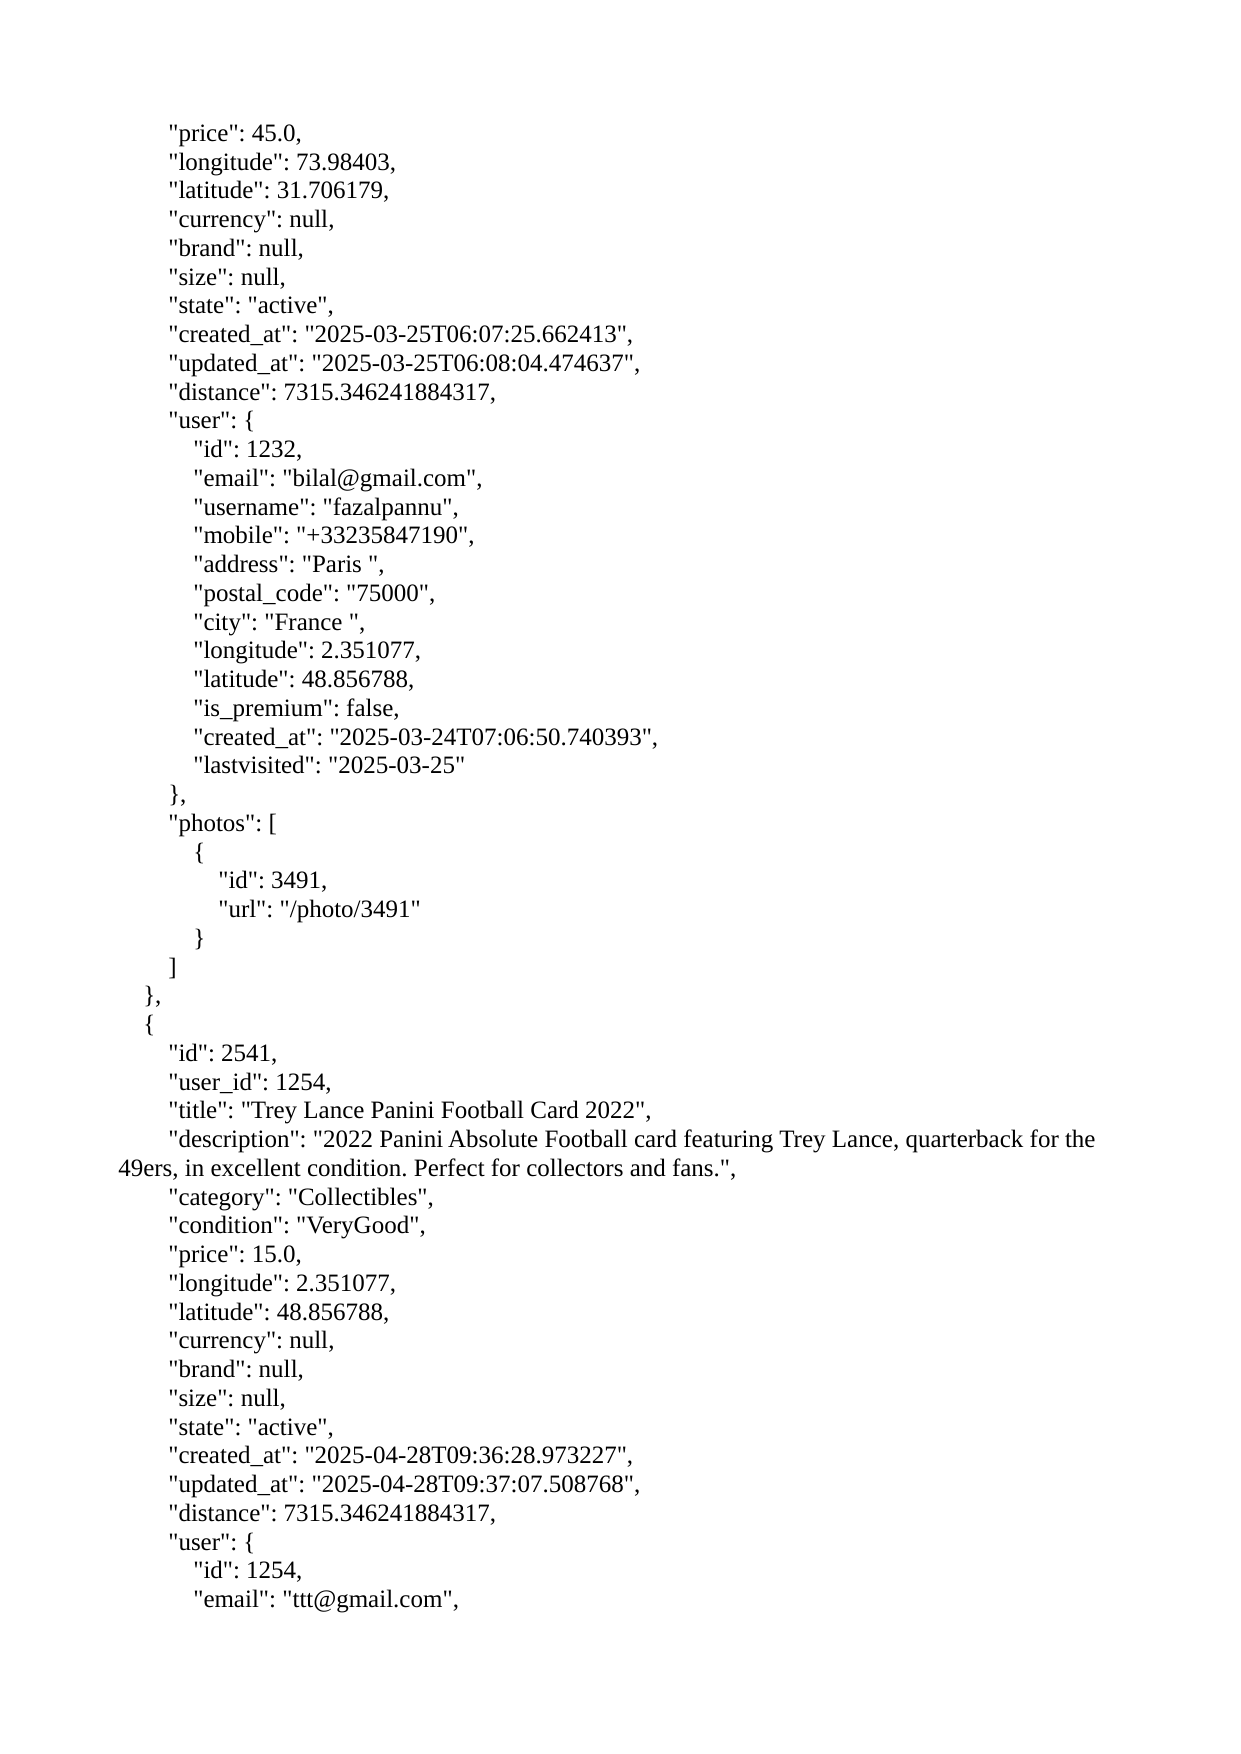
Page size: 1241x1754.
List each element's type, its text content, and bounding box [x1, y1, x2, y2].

text "latitude": 48.856788, [118, 664, 1122, 693]
text "currency": null, [118, 204, 1122, 233]
text "longitude": 2.351077, [118, 1268, 1122, 1297]
text "id": 1232, [118, 434, 1122, 463]
text "brand": null, [118, 1354, 1122, 1383]
text "postal_code": "75000", [118, 578, 1122, 607]
text "price": 15.0, [118, 1239, 1122, 1268]
text "email": "bilal@gmail.com", [118, 463, 1122, 492]
text { [118, 1009, 1122, 1038]
text "id": 2541, [118, 1038, 1122, 1067]
text "username": "fazalpannu", [118, 492, 1122, 521]
text "mobile": "+33235847190", [118, 521, 1122, 549]
text "created_at": "2025-03-24T07:06:50.740393", [118, 722, 1122, 751]
text "size": null, [118, 1383, 1122, 1412]
text "latitude": 31.706179, [118, 176, 1122, 204]
text "description": "2022 Panini Absolute Football card featuring Trey Lance, quarterback for the 49ers, in excellent condition. Perfect for collectors and fans.", [118, 1124, 1122, 1182]
text "longitude": 73.98403, [118, 147, 1122, 176]
text "id": 1254, [118, 1556, 1122, 1584]
text "condition": "VeryGood", [118, 1211, 1122, 1239]
text "category": "Collectibles", [118, 1182, 1122, 1211]
text "title": "Trey Lance Panini Football Card 2022", [118, 1096, 1122, 1124]
text { [118, 837, 1122, 866]
text "price": 45.0, [118, 118, 1122, 147]
text "currency": null, [118, 1326, 1122, 1354]
text "created_at": "2025-04-28T09:36:28.973227", [118, 1441, 1122, 1469]
text "longitude": 2.351077, [118, 636, 1122, 664]
text "state": "active", [118, 1412, 1122, 1441]
text "distance": 7315.346241884317, [118, 1498, 1122, 1527]
text "address": "Paris ", [118, 549, 1122, 578]
text "latitude": 48.856788, [118, 1297, 1122, 1326]
text "lastvisited": "2025-03-25" [118, 751, 1122, 779]
text "brand": null, [118, 233, 1122, 262]
text ] [118, 952, 1122, 981]
text }, [118, 779, 1122, 808]
text "email": "ttt@gmail.com", [118, 1584, 1122, 1613]
text "user_id": 1254, [118, 1067, 1122, 1096]
text "user": { [118, 1527, 1122, 1556]
text } [118, 923, 1122, 952]
text "size": null, [118, 262, 1122, 291]
text "city": "France ", [118, 607, 1122, 636]
text "user": { [118, 406, 1122, 434]
text "distance": 7315.346241884317, [118, 377, 1122, 406]
text "updated_at": "2025-04-28T09:37:07.508768", [118, 1469, 1122, 1498]
text "state": "active", [118, 291, 1122, 319]
text "id": 3491, [118, 866, 1122, 894]
text "photos": [ [118, 808, 1122, 837]
text "url": "/photo/3491" [118, 894, 1122, 923]
text "created_at": "2025-03-25T06:07:25.662413", [118, 319, 1122, 348]
text "updated_at": "2025-03-25T06:08:04.474637", [118, 348, 1122, 377]
text "is_premium": false, [118, 693, 1122, 722]
text }, [118, 981, 1122, 1009]
